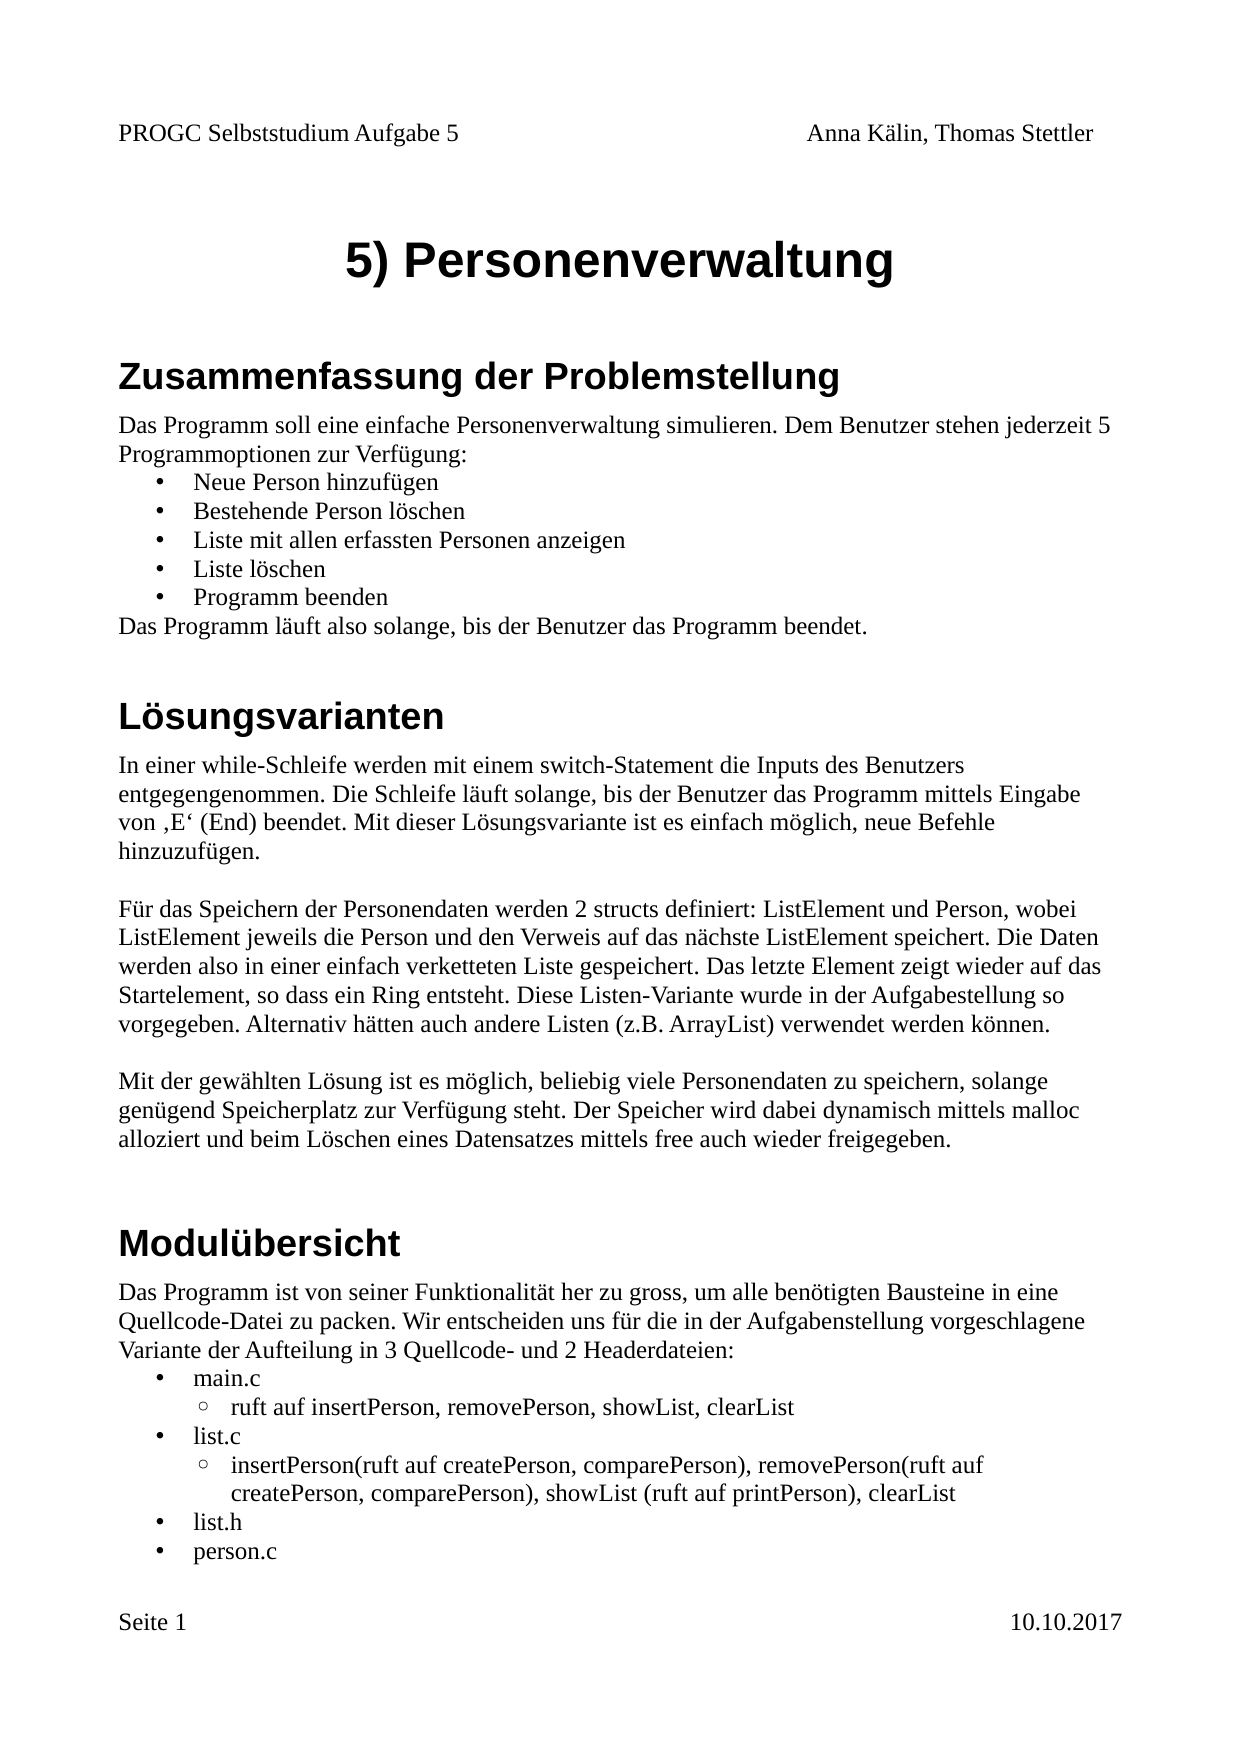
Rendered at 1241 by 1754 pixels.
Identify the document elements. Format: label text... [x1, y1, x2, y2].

text Das Programm soll eine einfache Personenverwaltung simulieren. Dem Benutzer stehen jederzeit 5 Programmoptionen zur Verfügung: [118, 410, 1122, 467]
list list.h [156, 1507, 1122, 1536]
list Liste mit allen erfassten Personen anzeigen [156, 525, 1122, 554]
list ruft auf insertPerson, removePerson, showList, clearList [193, 1392, 1122, 1421]
list main.c [156, 1363, 1122, 1392]
list Bestehende Person löschen [156, 496, 1122, 525]
subtitle Zusammenfassung der Problemstellung [118, 354, 1122, 397]
text In einer while-Schleife werden mit einem switch-Statement die Inputs des Benutzers entgegengenommen. Die Schleife läuft solange, bis der Benutzer das Programm mittels Eingabe von ‚E‘ (End) beendet. Mit dieser Lösungsvariante ist es einfach möglich, neue Befehle hinzuzufügen. [118, 750, 1122, 865]
subtitle Lösungsvarianten [118, 694, 1122, 737]
list Programm beenden [156, 582, 1122, 611]
text Für das Speichern der Personendaten werden 2 structs definiert: ListElement und Person, wobei ListElement jeweils die Person und den Verweis auf das nächste ListElement speichert. Die Daten werden also in einer einfach verketteten Liste gespeichert. Das letzte Element zeigt wieder auf das Startelement, so dass ein Ring entsteht. Diese Listen-Variante wurde in der Aufgabestellung so vorgegeben. Alternativ hätten auch andere Listen (z.B. ArrayList) verwendet werden können. [118, 894, 1122, 1037]
subtitle Modulübersicht [118, 1177, 1122, 1265]
text Das Programm läuft also solange, bis der Benutzer das Programm beendet. [118, 611, 1122, 640]
list list.c [156, 1421, 1122, 1450]
list person.c [156, 1536, 1122, 1565]
list insertPerson(ruft auf createPerson, comparePerson), removePerson(ruft auf createPerson, comparePerson), showList (ruft auf printPerson), clearList [193, 1450, 1122, 1507]
text Das Programm ist von seiner Funktionalität her zu gross, um alle benötigten Bausteine in eine Quellcode-Datei zu packen. Wir entscheiden uns für die in der Aufgabenstellung vorgeschlagene Variante der Aufteilung in 3 Quellcode- und 2 Headerdateien: [118, 1277, 1122, 1363]
list Neue Person hinzufügen [156, 467, 1122, 496]
title 5) Personenverwaltung [118, 230, 1122, 288]
text Mit der gewählten Lösung ist es möglich, beliebig viele Personendaten zu speichern, solange genügend Speicherplatz zur Verfügung steht. Der Speicher wird dabei dynamisch mittels malloc alloziert und beim Löschen eines Datensatzes mittels free auch wieder freigegeben. [118, 1066, 1122, 1152]
list Liste löschen [156, 554, 1122, 582]
